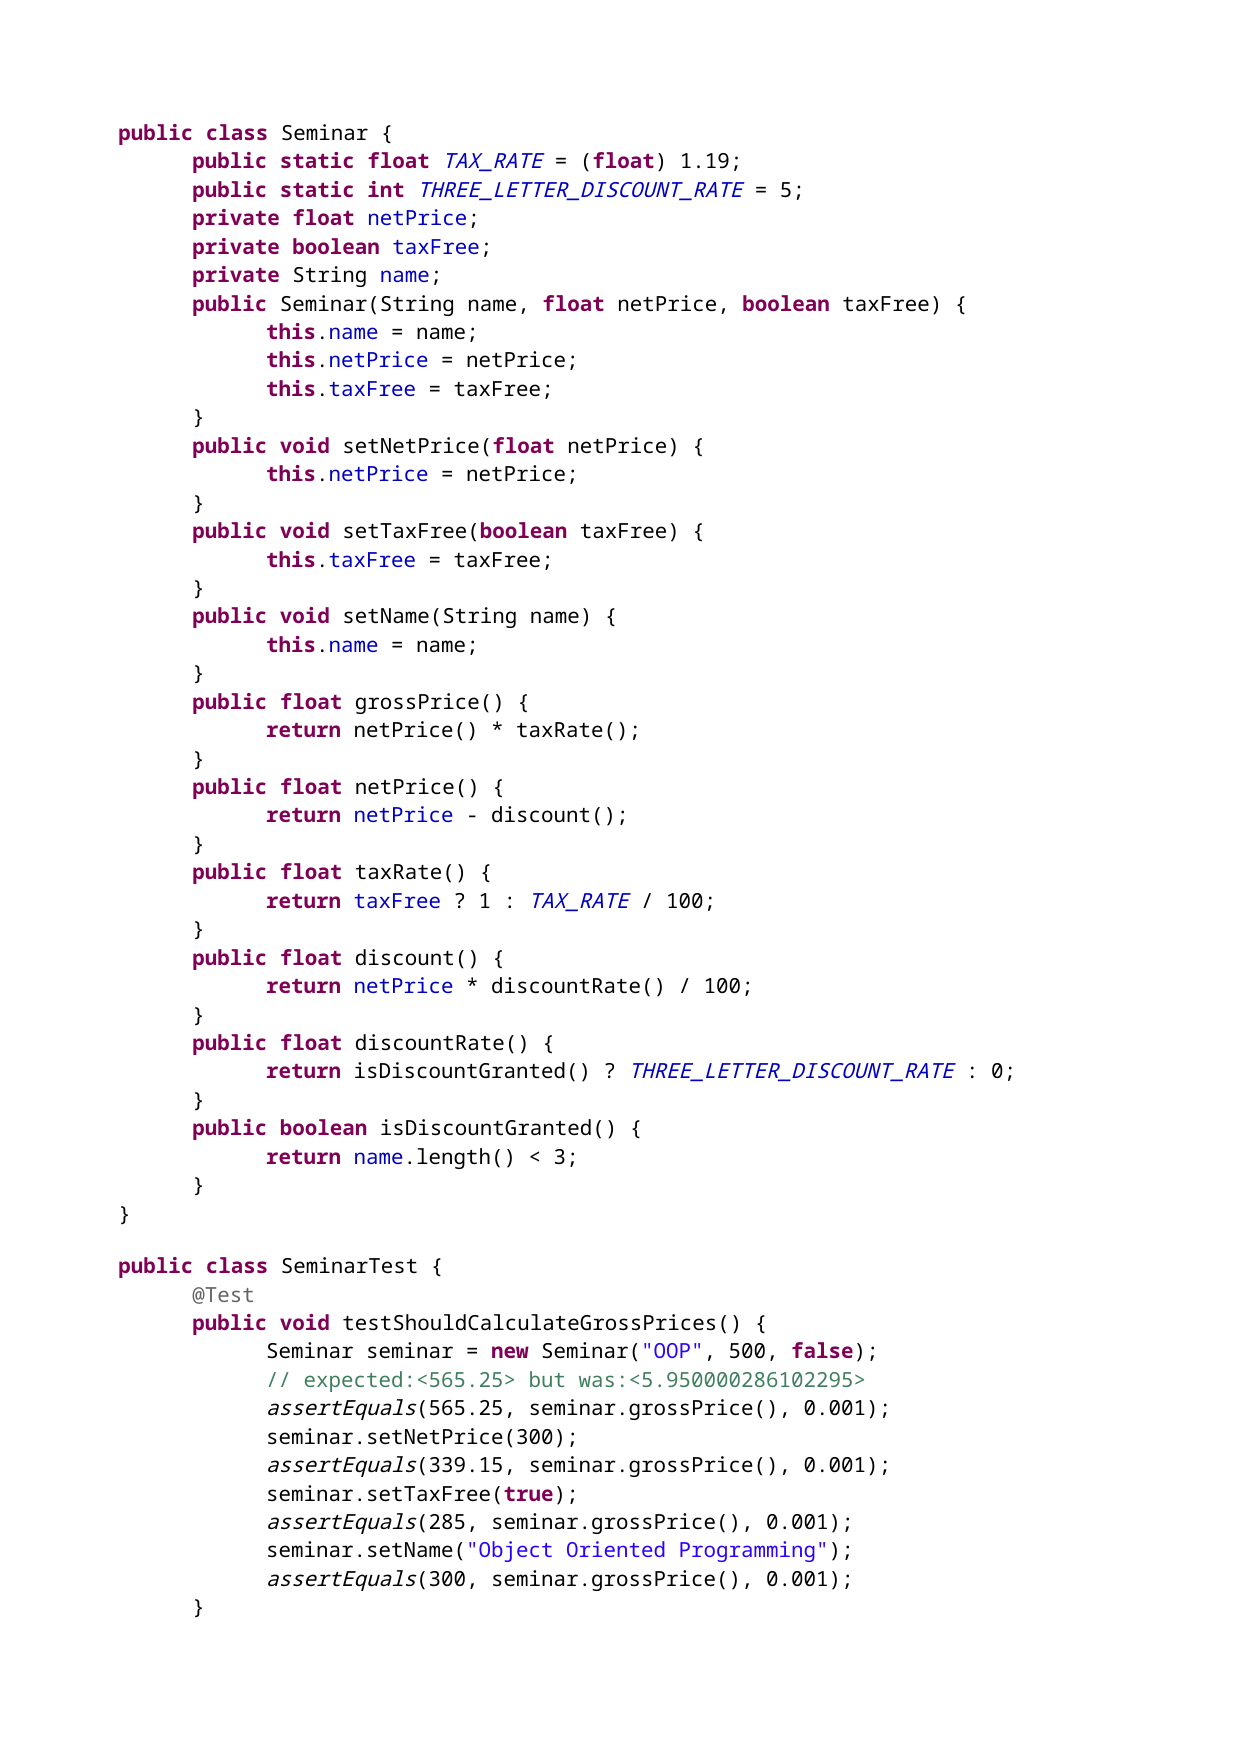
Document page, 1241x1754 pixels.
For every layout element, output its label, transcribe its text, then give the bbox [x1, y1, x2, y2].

text public void setNetPrice(float netPrice) { [118, 431, 1122, 459]
text return netPrice * discountRate() / 100; [118, 971, 1122, 1000]
text public float discountRate() { [118, 1028, 1122, 1057]
text private float netPrice; [118, 203, 1122, 232]
text return netPrice - discount(); [118, 801, 1122, 829]
text assertEquals(565.25, seminar.grossPrice(), 0.001); [118, 1393, 1122, 1422]
text } [118, 658, 1122, 687]
text } [118, 829, 1122, 857]
text public Seminar(String name, float netPrice, boolean taxFree) { [118, 289, 1122, 317]
text seminar.setTaxFree(true); [118, 1479, 1122, 1507]
text public float taxRate() { [118, 857, 1122, 886]
text assertEquals(300, seminar.grossPrice(), 0.001); [118, 1564, 1122, 1592]
text public void testShouldCalculateGrossPrices() { [118, 1308, 1122, 1337]
text this.taxFree = taxFree; [118, 545, 1122, 573]
text assertEquals(285, seminar.grossPrice(), 0.001); [118, 1507, 1122, 1536]
text public class SeminarTest { [118, 1251, 1122, 1280]
text // expected:<565.25> but was:<5.950000286102295> [118, 1365, 1122, 1393]
text } [118, 402, 1122, 431]
text public boolean isDiscountGranted() { [118, 1113, 1122, 1142]
text } [118, 488, 1122, 516]
text } [118, 1085, 1122, 1113]
text this.netPrice = netPrice; [118, 459, 1122, 488]
text return netPrice() * taxRate(); [118, 715, 1122, 744]
text return isDiscountGranted() ? THREE_LETTER_DISCOUNT_RATE : 0; [118, 1057, 1122, 1085]
text public float netPrice() { [118, 772, 1122, 801]
text this.name = name; [118, 317, 1122, 346]
text } [118, 744, 1122, 772]
text } [118, 1199, 1122, 1227]
text public float grossPrice() { [118, 687, 1122, 715]
text return taxFree ? 1 : TAX_RATE / 100; [118, 886, 1122, 914]
text @Test [118, 1280, 1122, 1308]
text this.netPrice = netPrice; [118, 346, 1122, 374]
text private boolean taxFree; [118, 232, 1122, 260]
text private String name; [118, 260, 1122, 289]
text seminar.setNetPrice(300); [118, 1422, 1122, 1450]
text this.name = name; [118, 630, 1122, 658]
text assertEquals(339.15, seminar.grossPrice(), 0.001); [118, 1450, 1122, 1479]
text public float discount() { [118, 943, 1122, 971]
text seminar.setName("Object Oriented Programming"); [118, 1536, 1122, 1564]
text return name.length() < 3; [118, 1142, 1122, 1170]
text Seminar seminar = new Seminar("OOP", 500, false); [118, 1337, 1122, 1365]
text public static int THREE_LETTER_DISCOUNT_RATE = 5; [118, 175, 1122, 203]
text } [118, 1000, 1122, 1028]
text public void setTaxFree(boolean taxFree) { [118, 516, 1122, 545]
text } [118, 914, 1122, 943]
text } [118, 573, 1122, 602]
text this.taxFree = taxFree; [118, 374, 1122, 402]
text public void setName(String name) { [118, 602, 1122, 630]
text public class Seminar { [118, 118, 1122, 147]
text } [118, 1592, 1122, 1621]
text } [118, 1170, 1122, 1199]
text public static float TAX_RATE = (float) 1.19; [118, 147, 1122, 175]
